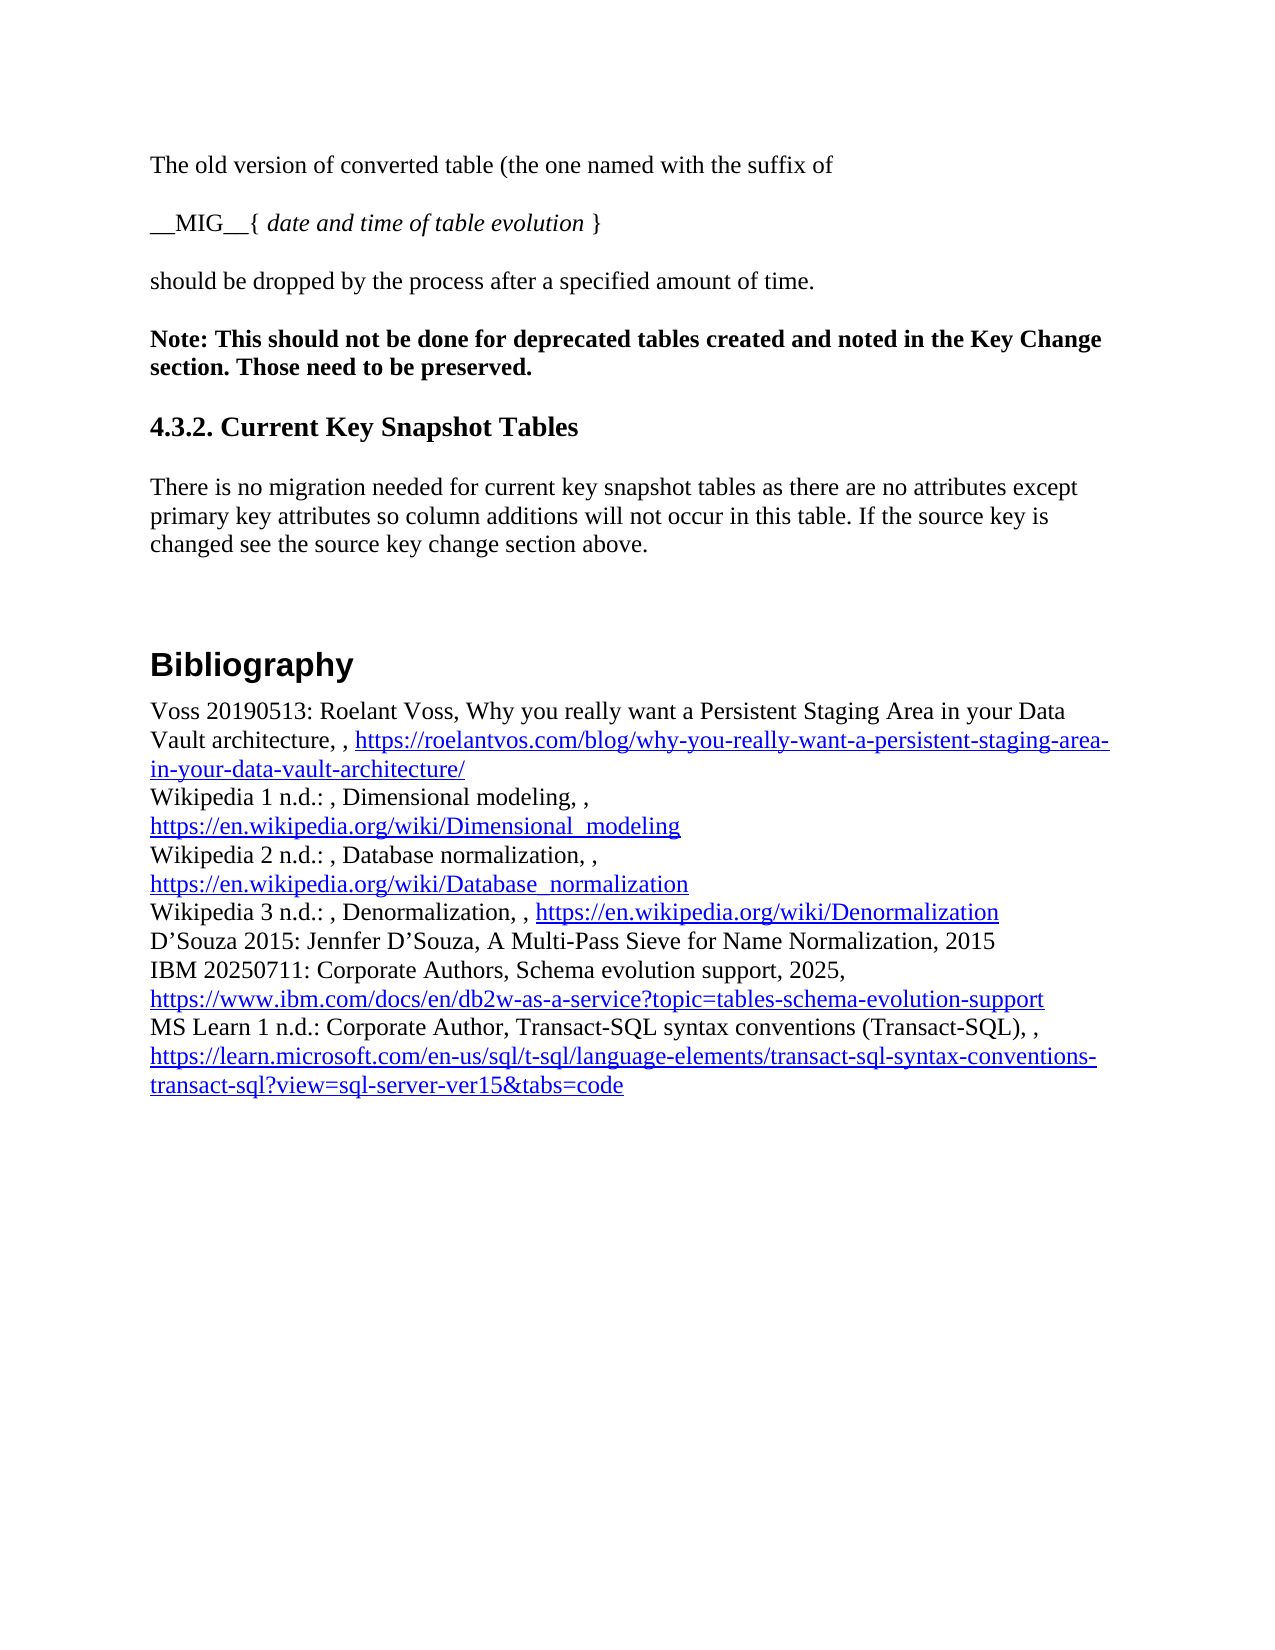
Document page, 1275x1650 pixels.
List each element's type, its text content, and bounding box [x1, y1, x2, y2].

text Note: This should not be done for deprecated tables created and noted in the Key Change section. Those need to be preserved. [150, 324, 1125, 381]
text Wikipedia 2 n.d.: , Database normalization, , https://en.wikipedia.org/wiki/Database_normalization [150, 840, 1125, 897]
subtitle 4.3.2. Current Key Snapshot Tables [150, 410, 1125, 443]
text __MIG__{ date and time of table evolution } [150, 208, 1125, 237]
text Voss 20190513: Roelant Voss, Why you really want a Persistent Staging Area in your Data Vault architecture, , https://roelantvos.com/blog/why-you-really-want-a-persistent-staging-area-in-your-data-vault-architecture/ [150, 696, 1125, 782]
text MS Learn 1 n.d.: Corporate Author, Transact-SQL syntax conventions (Transact-SQL), , https://learn.microsoft.com/en-us/sql/t-sql/language-elements/transact-sql-syntax-conventions-transact-sql?view=sql-server-ver15&tabs=code [150, 1012, 1125, 1099]
text Wikipedia 3 n.d.: , Denormalization, , https://en.wikipedia.org/wiki/Denormalization [150, 897, 1125, 926]
subtitle Bibliography [150, 645, 1125, 684]
text The old version of converted table (the one named with the suffix of [150, 150, 1125, 179]
text should be dropped by the process after a specified amount of time. [150, 266, 1125, 294]
text There is no migration needed for current key snapshot tables as there are no attributes except primary key attributes so column additions will not occur in this table. If the source key is changed see the source key change section above. [150, 472, 1125, 558]
text IBM 20250711: Corporate Authors, Schema evolution support, 2025, https://www.ibm.com/docs/en/db2w-as-a-service?topic=tables-schema-evolution-support [150, 955, 1125, 1012]
text Wikipedia 1 n.d.: , Dimensional modeling, , https://en.wikipedia.org/wiki/Dimensional_modeling [150, 782, 1125, 840]
text D’Souza 2015: Jennfer D’Souza, A Multi-Pass Sieve for Name Normalization, 2015 [150, 926, 1125, 955]
